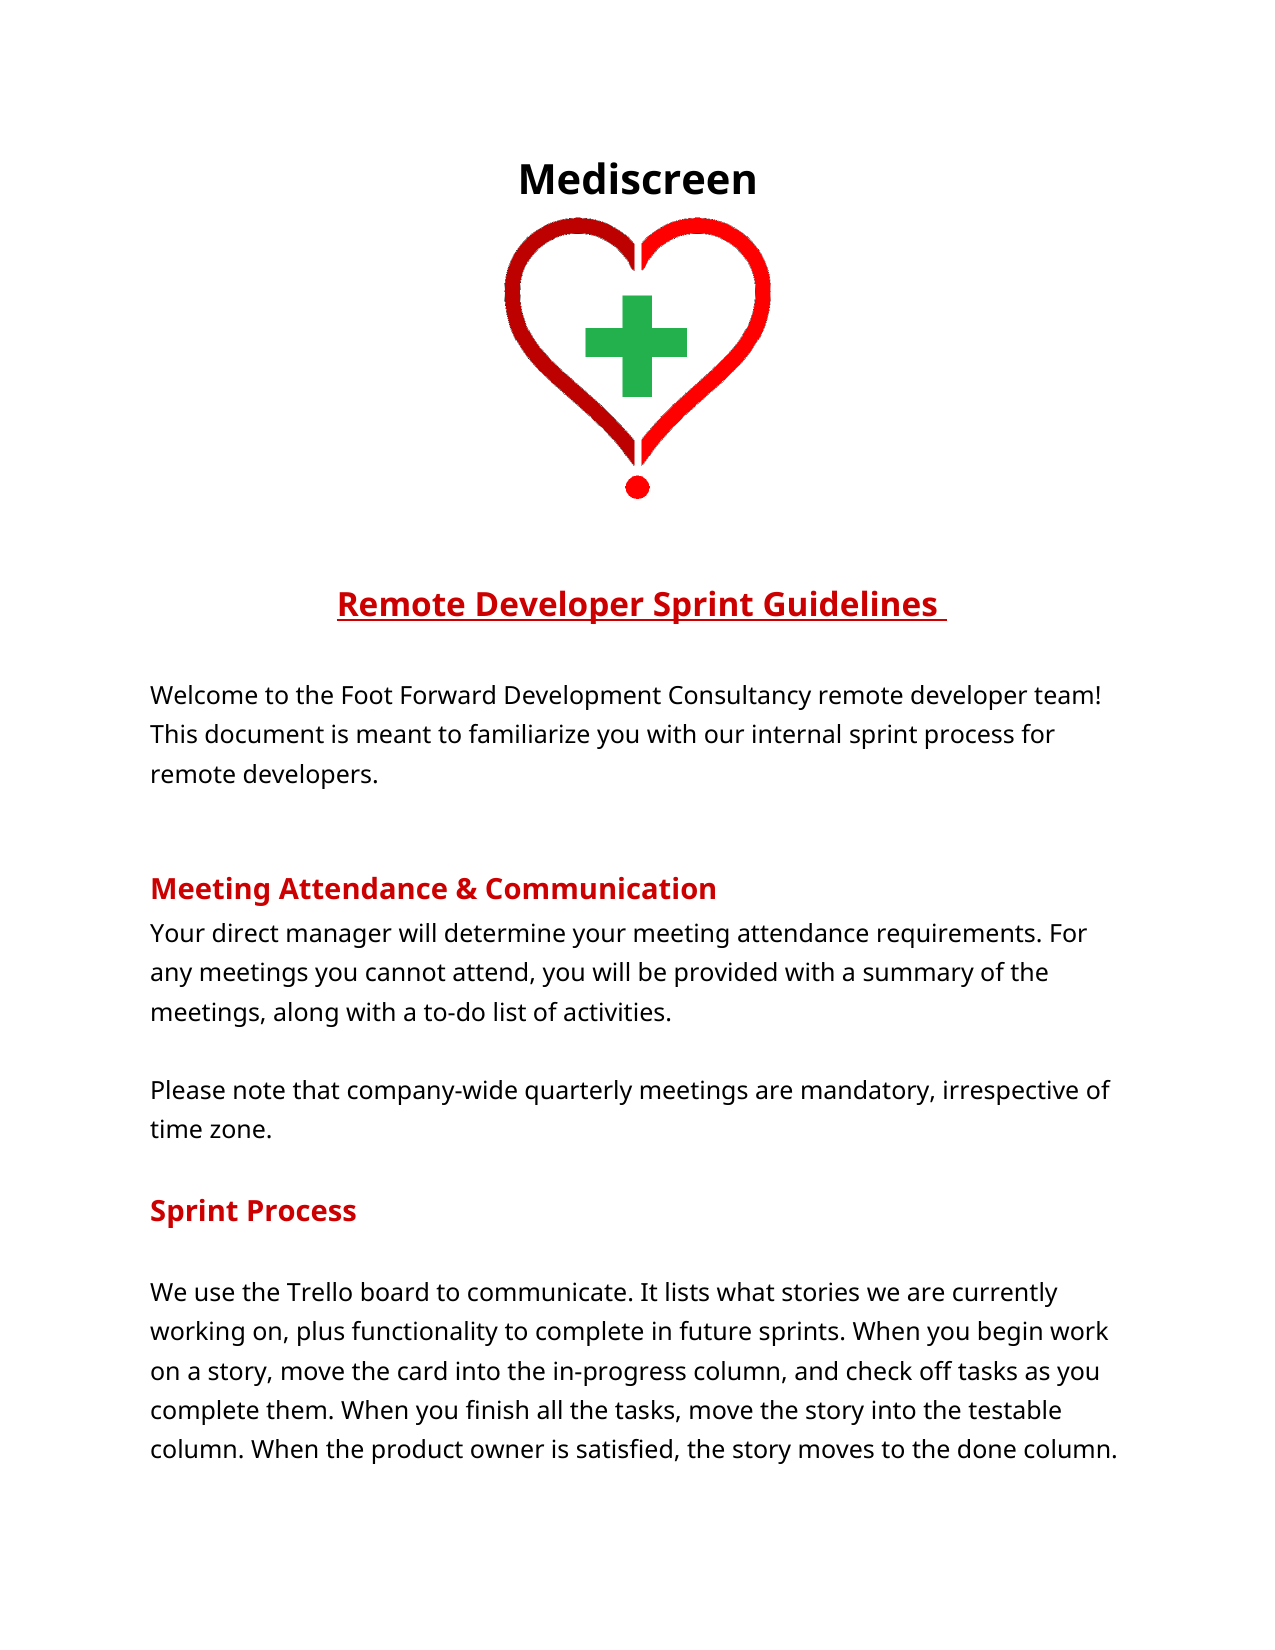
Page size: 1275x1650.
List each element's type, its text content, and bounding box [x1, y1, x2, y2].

text We use the Trello board to communicate. It lists what stories we are currently working on, plus functionality to complete in future sprints. When you begin work on a story, move the card into the in-progress column, and check off tasks as you complete them. When you finish all the tasks, move the story into the testable column. When the product owner is satisfied, the story moves to the done column. [150, 1275, 1125, 1466]
picture [504, 215, 771, 501]
text Welcome to the Foot Forward Development Consultancy remote developer team! This document is meant to familiarize you with our internal sprint process for remote developers. [150, 678, 1125, 790]
text Sprint Process [150, 1190, 1125, 1230]
text Please note that company-wide quarterly meetings are mandatory, irrespective of time zone. [150, 1073, 1125, 1146]
text Mediscreen [150, 150, 1125, 207]
subtitle Remote Developer Sprint Guidelines [150, 581, 1125, 626]
subtitle Meeting Attendance & Communication [150, 868, 1125, 908]
text Your direct manager will determine your meeting attendance requirements. For any meetings you cannot attend, you will be provided with a summary of the meetings, along with a to-do list of activities. [150, 916, 1125, 1028]
